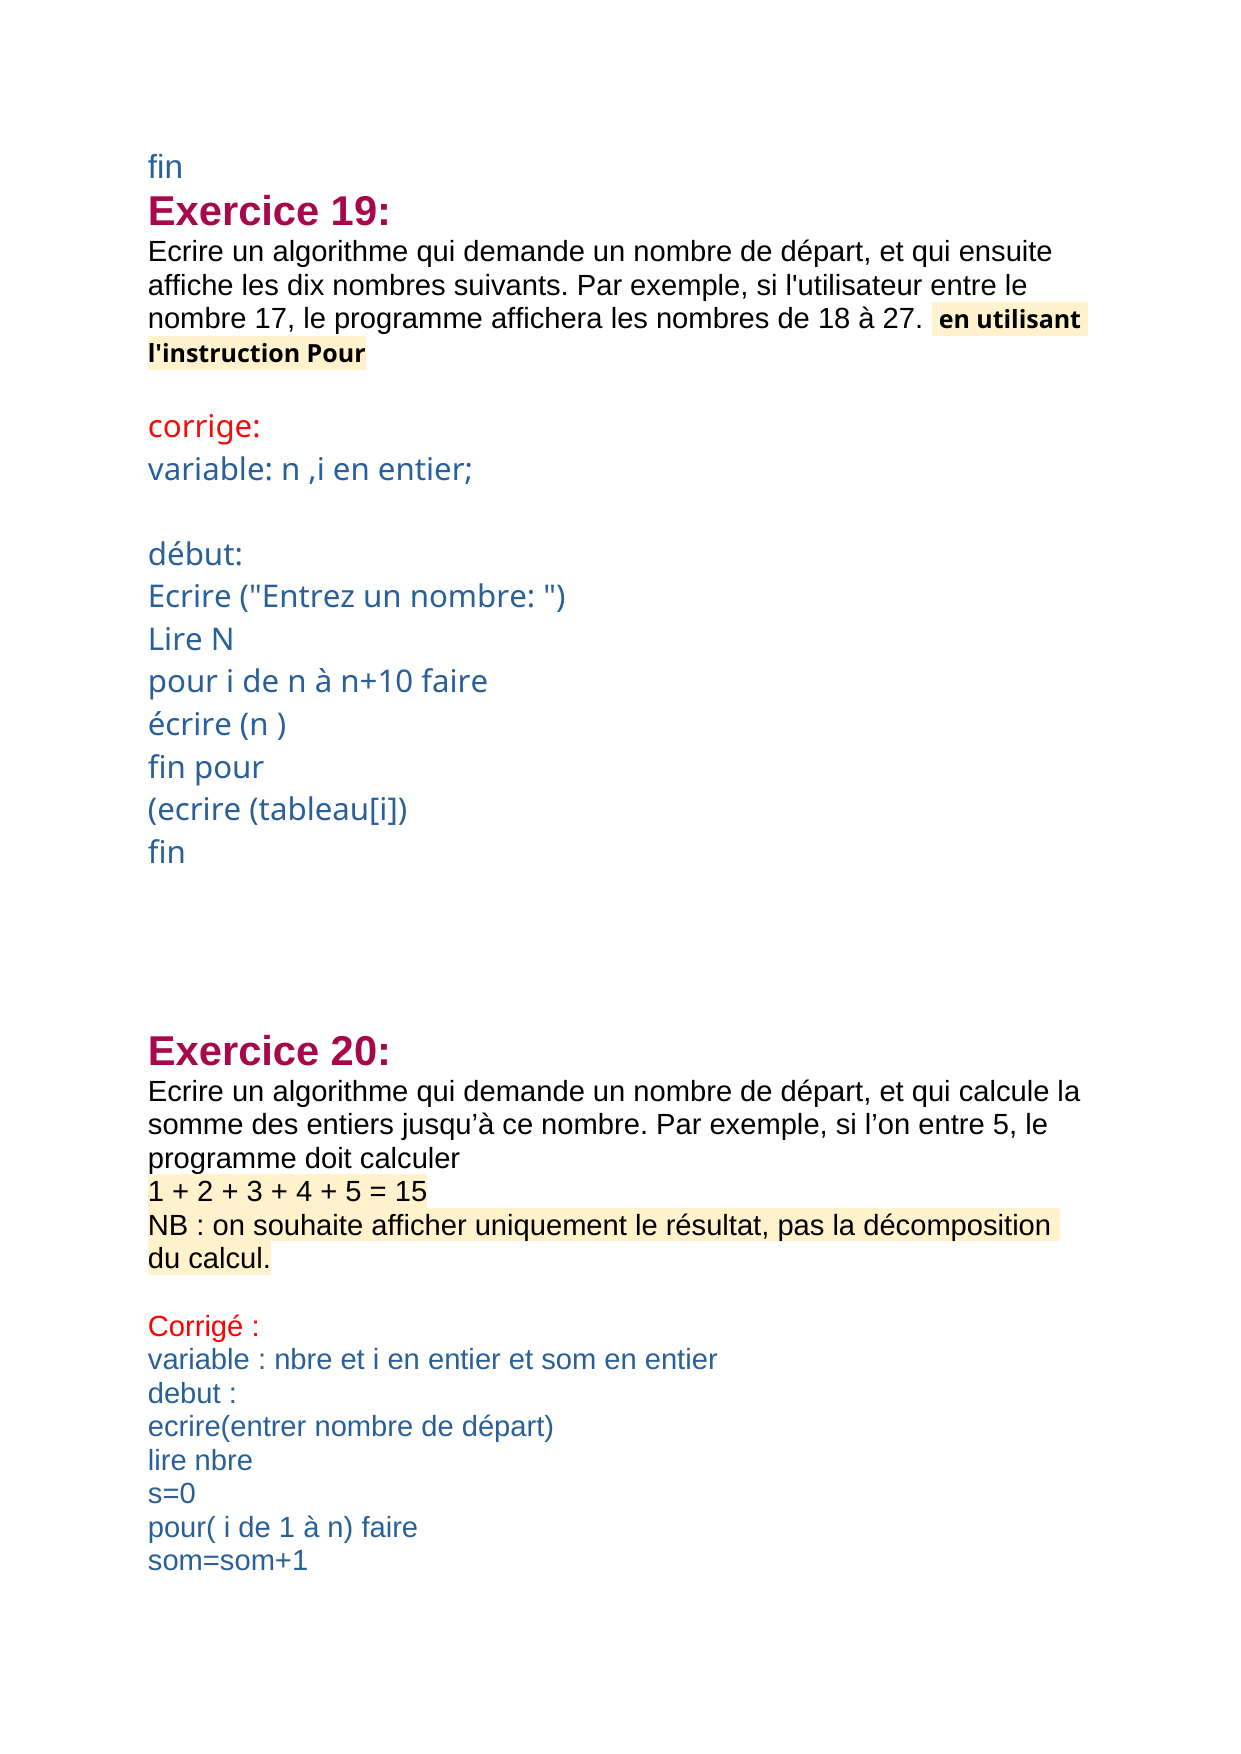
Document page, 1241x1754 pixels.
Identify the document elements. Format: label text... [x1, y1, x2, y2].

text 1 + 2 + 3 + 4 + 5 = 15 [148, 1174, 1093, 1208]
text lire nbre [148, 1443, 1093, 1476]
text fin [148, 830, 1093, 872]
text Exercice 20: [148, 1026, 1093, 1074]
text (ecrire (tableau[i]) [148, 787, 1093, 830]
text Ecrire ("Entrez un nombre: ") Lire N [148, 574, 1093, 659]
text s=0 [148, 1476, 1093, 1510]
text Ecrire un algorithme qui demande un nombre de départ, et qui ensuite affiche les dix nombres suivants. Par exemple, si l'utilisateur entre le nombre 17, le programme affichera les nombres de 18 à 27. en utilisant l'instruction Pour [148, 234, 1093, 370]
text début: [148, 532, 1093, 574]
text ecrire(entrer nombre de départ) [148, 1409, 1093, 1443]
text variable: n ,i en entier; [148, 446, 1093, 489]
text Exercice 19: [148, 186, 1093, 234]
text fin [148, 148, 1093, 186]
text variable : nbre et i en entier et som en entier [148, 1342, 1093, 1376]
text pour i de n à n+10 faire [148, 659, 1093, 702]
text debut : [148, 1376, 1093, 1409]
text som=som+1 [148, 1543, 1093, 1577]
text fin pour [148, 745, 1093, 787]
text corrige: [148, 404, 1093, 446]
text Ecrire un algorithme qui demande un nombre de départ, et qui calcule la somme des entiers jusqu’à ce nombre. Par exemple, si l’on entre 5, le programme doit calculer [148, 1074, 1093, 1174]
text Corrigé : [148, 1308, 1093, 1342]
text NB : on souhaite afficher uniquement le résultat, pas la décomposition du calcul. [148, 1208, 1093, 1275]
text pour( i de 1 à n) faire [148, 1510, 1093, 1543]
text écrire (n ) [148, 702, 1093, 745]
